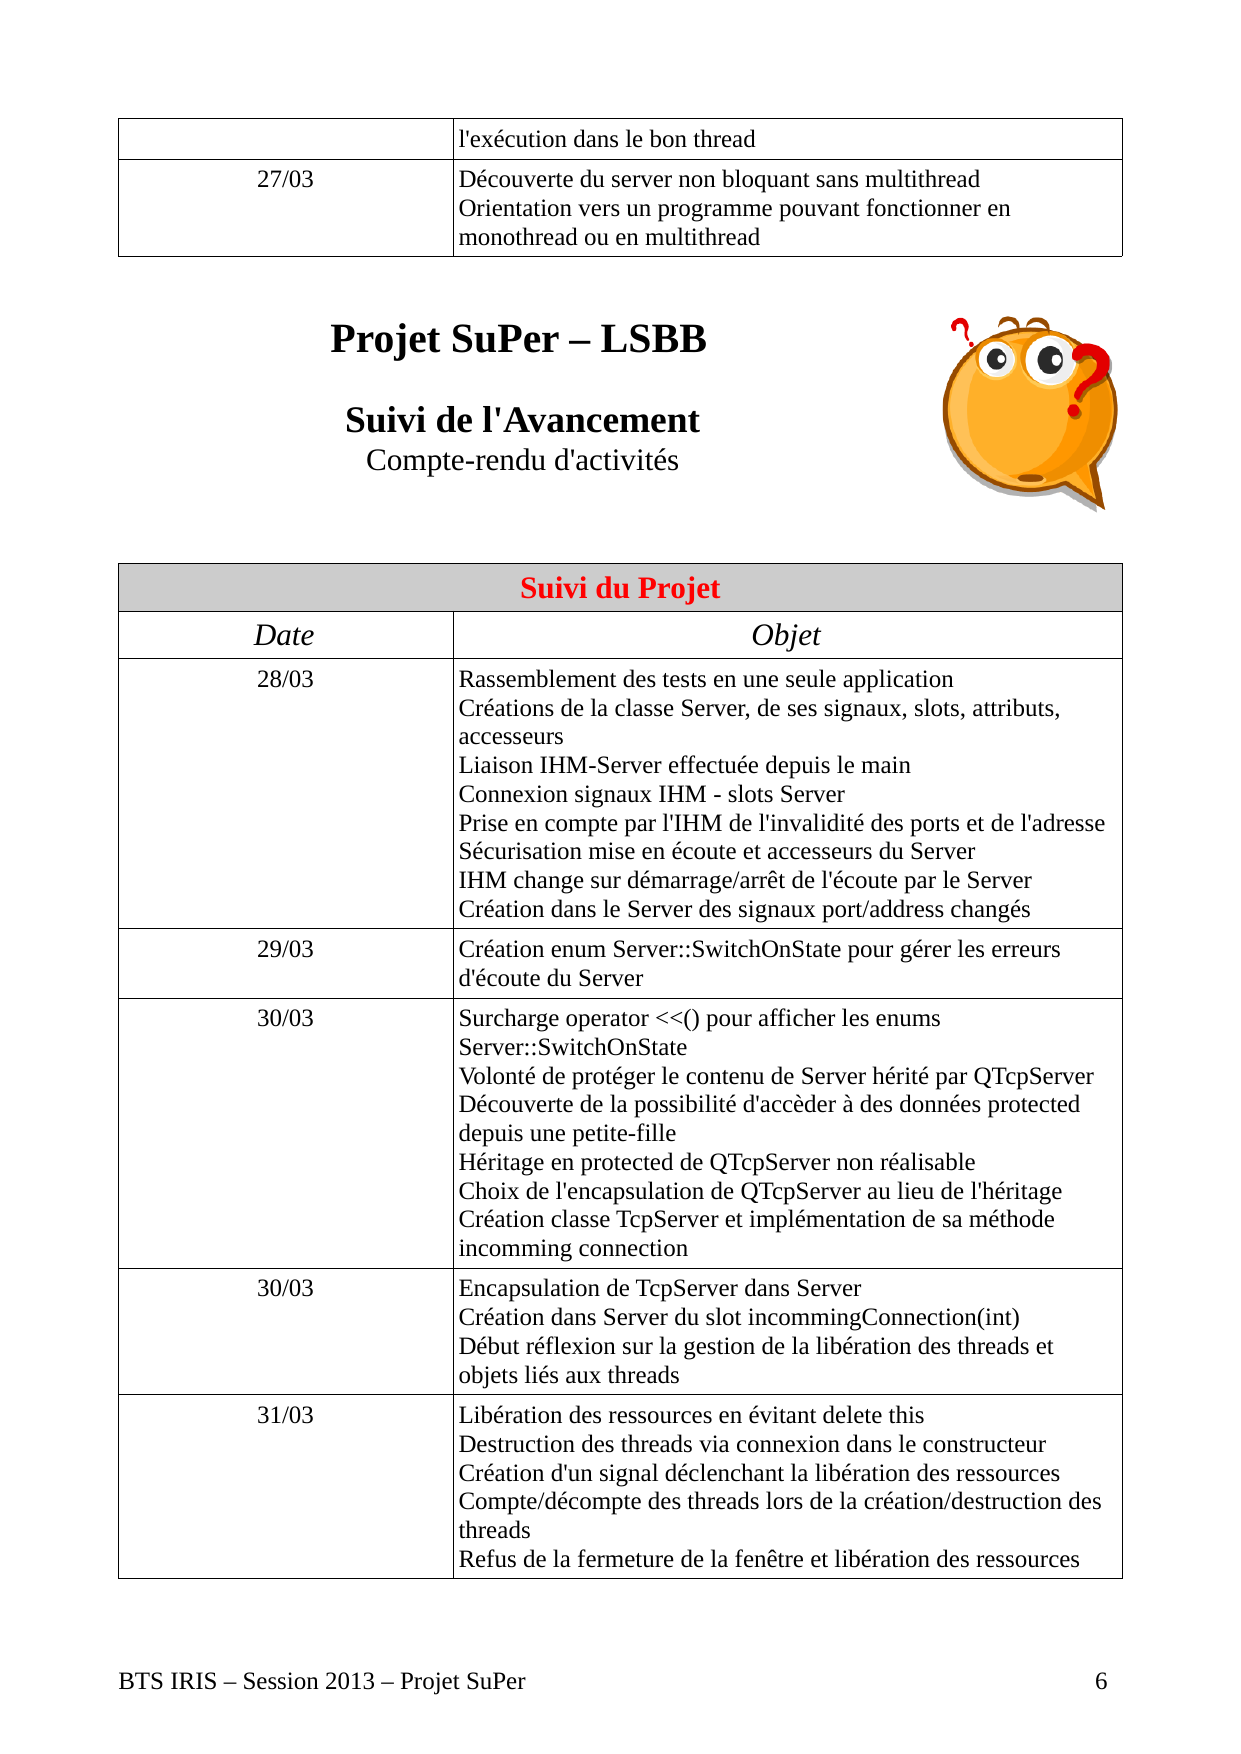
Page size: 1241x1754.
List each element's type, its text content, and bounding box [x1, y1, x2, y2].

table_cell 29/03 [119, 929, 453, 997]
table_cell 31/03 [119, 1395, 453, 1578]
table_cell [119, 119, 453, 158]
text Projet SuPer – LSBB [118, 314, 1122, 362]
table_cell 30/03 [119, 1269, 453, 1394]
table_cell 28/03 [119, 659, 453, 928]
table_cell Rassemblement des tests en une seule application Créations de la classe Server, de ses signaux, slots, attributs, accesseurs Liaison IHM-Server effectuée depuis le main Connexion signaux IHM - slots Server Prise en compte par l'IHM de l'invalidité des ports et de l'adresse Sécurisation mise en écoute et accesseurs du Server IHM change sur démarrage/arrêt de l'écoute par le Server Création dans le Server des signaux port/address changés [454, 659, 1122, 928]
table_cell 27/03 [119, 160, 453, 256]
table_cell Surcharge operator <<() pour afficher les enums Server::SwitchOnState Volonté de protéger le contenu de Server hérité par QTcpServer Découverte de la possibilité d'accèder à des données protected depuis une petite-fille Héritage en protected de QTcpServer non réalisable Choix de l'encapsulation de QTcpServer au lieu de l'héritage Création classe TcpServer et implémentation de sa méthode incomming connection [454, 999, 1122, 1268]
table_header Suivi du Projet [119, 564, 1122, 611]
table_cell l'exécution dans le bon thread [454, 119, 1122, 158]
table_cell Découverte du server non bloquant sans multithread Orientation vers un programme pouvant fonctionner en monothread ou en multithread [454, 160, 1122, 256]
table_cell Libération des ressources en évitant delete this Destruction des threads via connexion dans le constructeur Création d'un signal déclenchant la libération des ressources Compte/décompte des threads lors de la création/destruction des threads Refus de la fermeture de la fenêtre et libération des ressources [454, 1395, 1122, 1578]
table_cell Création enum Server::SwitchOnState pour gérer les erreurs d'écoute du Server [454, 929, 1122, 997]
table_cell Date [119, 612, 453, 658]
table_cell Encapsulation de TcpServer dans Server Création dans Server du slot incommingConnection(int) Début réflexion sur la gestion de la libération des threads et objets liés aux threads [454, 1269, 1122, 1394]
table_cell 30/03 [119, 999, 453, 1268]
text Compte-rendu d'activités [118, 441, 927, 477]
text Suivi de l'Avancement [118, 398, 927, 441]
table_cell Objet [454, 612, 1122, 658]
picture [927, 315, 1123, 513]
